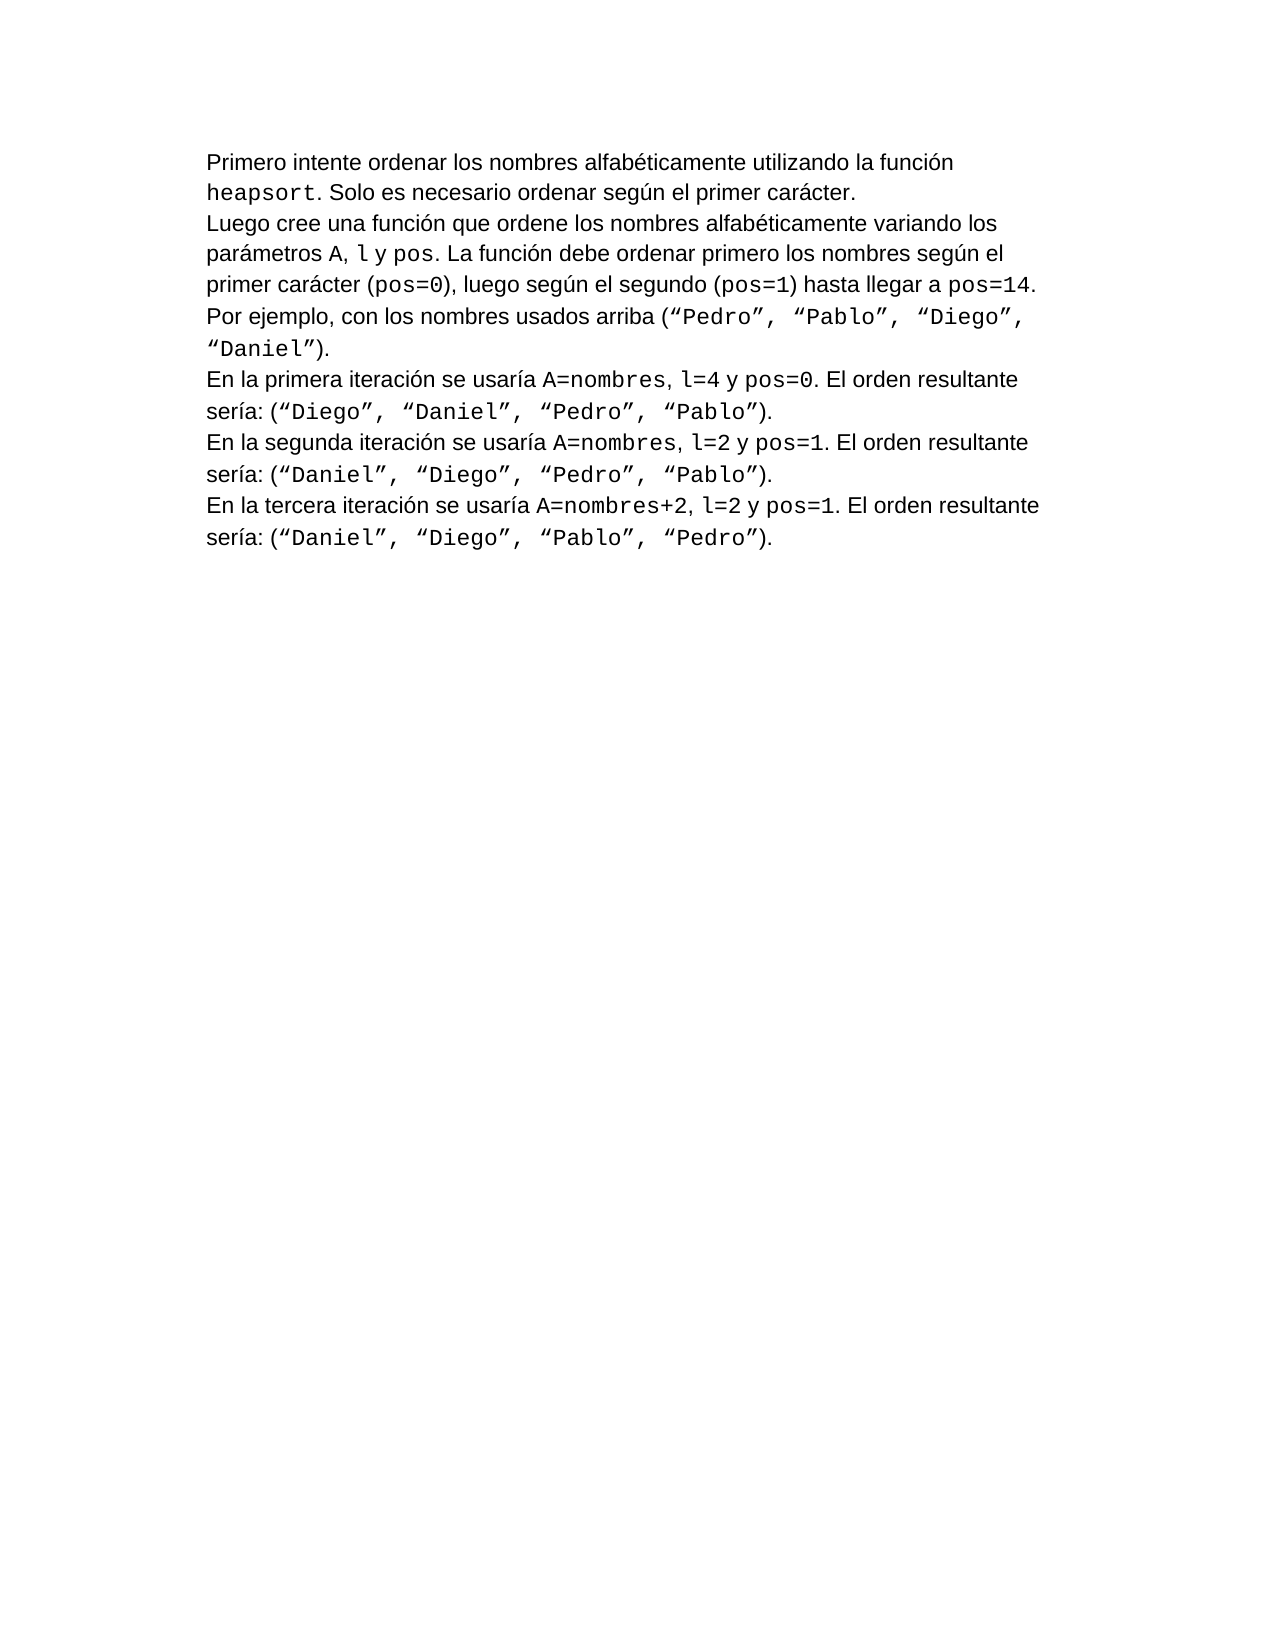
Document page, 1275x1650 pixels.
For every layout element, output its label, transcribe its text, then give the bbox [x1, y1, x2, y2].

text En la tercera iteración se usaría A=nombres+2, l=2 y pos=1. El orden resultante sería: (“Daniel”, “Diego”, “Pablo”, “Pedro”). [206, 493, 1062, 552]
text Luego cree una función que ordene los nombres alfabéticamente variando los parámetros A, l y pos. La función debe ordenar primero los nombres según el primer carácter (pos=0), luego según el segundo (pos=1) hasta llegar a pos=14. [206, 211, 1062, 300]
text En la primera iteración se usaría A=nombres, l=4 y pos=0. El orden resultante sería: (“Diego”, “Daniel”, “Pedro”, “Pablo”). [206, 367, 1062, 426]
text Por ejemplo, con los nombres usados arriba (“Pedro”, “Pablo”, “Diego”, “Daniel”). [206, 304, 1062, 363]
text En la segunda iteración se usaría A=nombres, l=2 y pos=1. El orden resultante sería: (“Daniel”, “Diego”, “Pedro”, “Pablo”). [206, 430, 1062, 489]
text Primero intente ordenar los nombres alfabéticamente utilizando la función heapsort. Solo es necesario ordenar según el primer carácter. [206, 150, 1062, 207]
